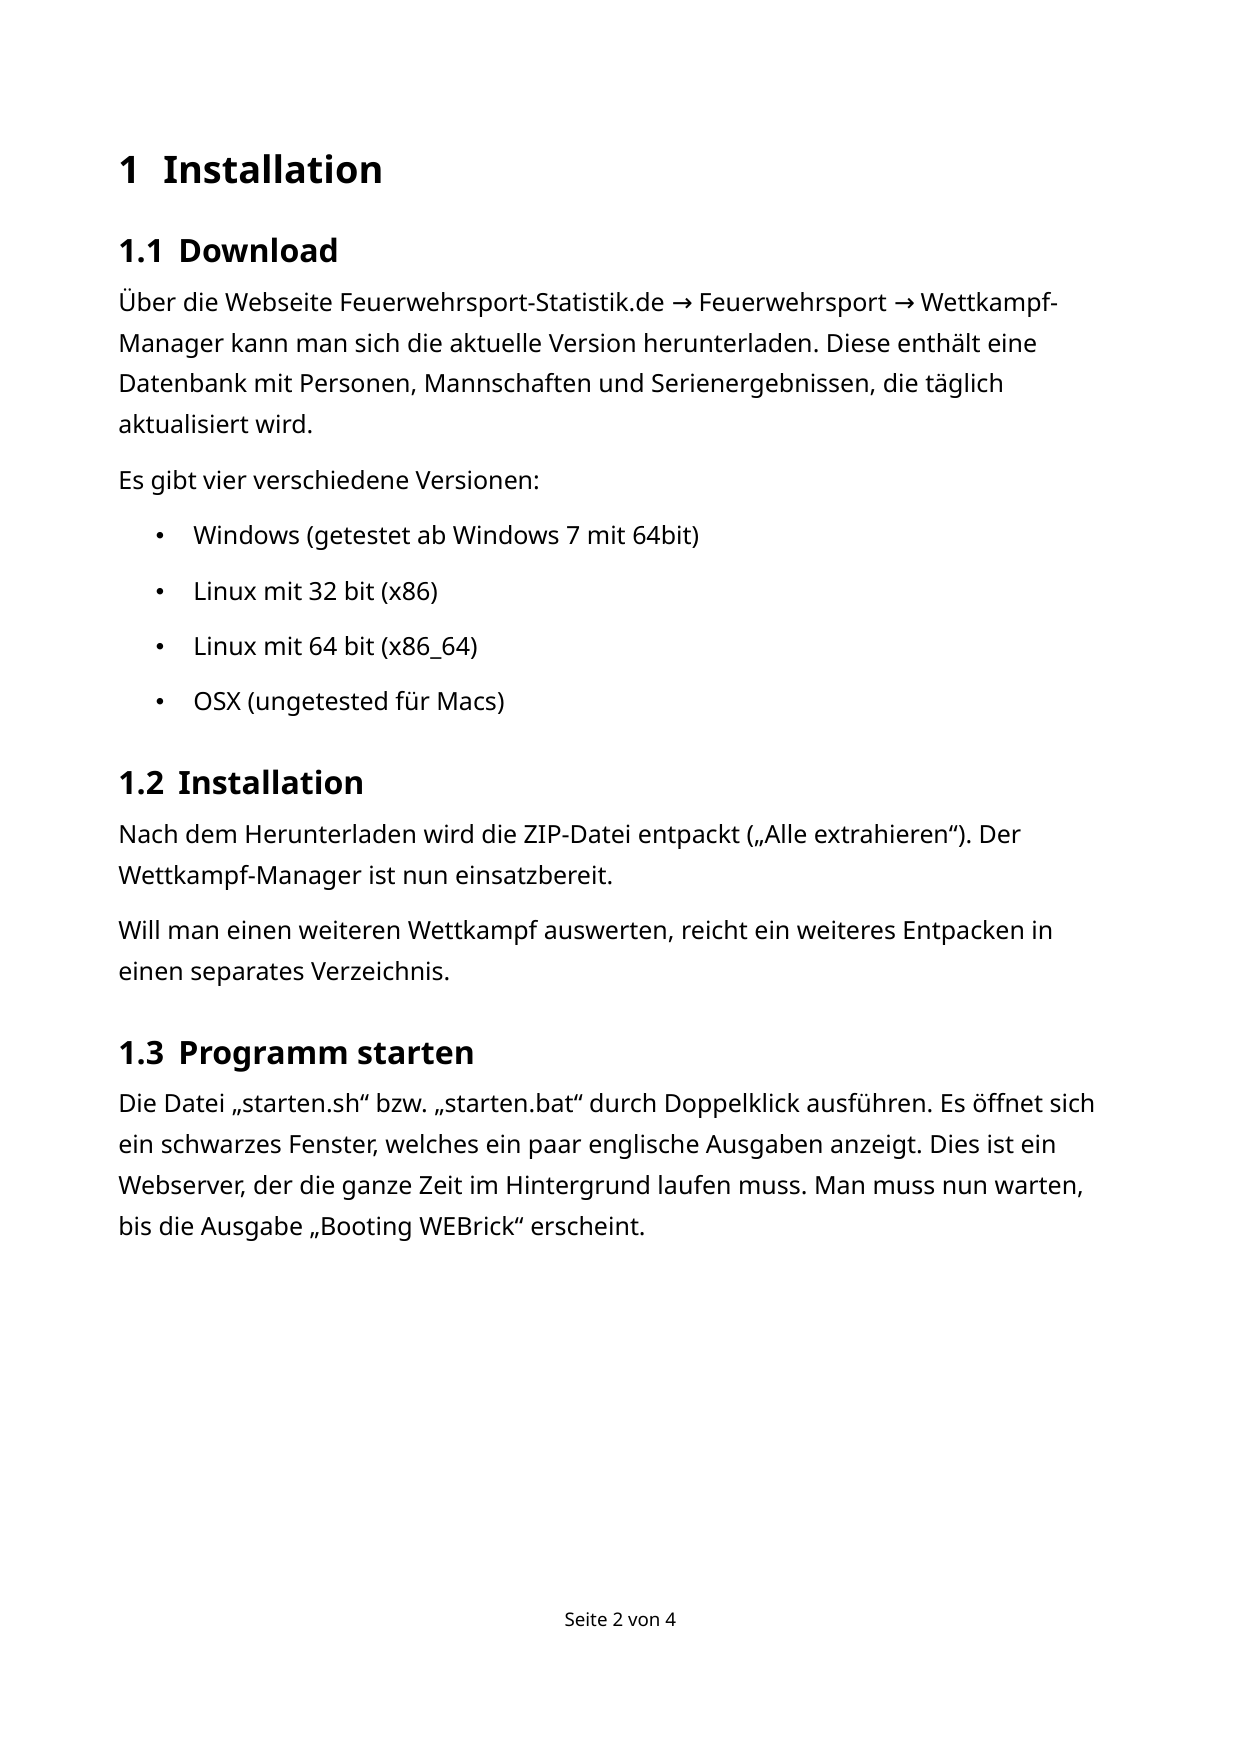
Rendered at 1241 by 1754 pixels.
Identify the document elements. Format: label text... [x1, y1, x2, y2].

text Die Datei „starten.sh“ bzw. „starten.bat“ durch Doppelklick ausführen. Es öffnet sich ein schwarzes Fenster, welches ein paar englische Ausgaben anzeigt. Dies ist ein Webserver, der die ganze Zeit im Hintergrund laufen muss. Man muss nun warten, bis die Ausgabe „Booting WEBrick“ erscheint. [118, 1086, 1122, 1243]
list Windows (getestet ab Windows 7 mit 64bit) [156, 518, 1122, 552]
subtitle Programm starten [118, 1030, 1122, 1073]
list Linux mit 64 bit (x86_64) [156, 628, 1122, 663]
subtitle Installation [118, 760, 1122, 804]
text Nach dem Herunterladen wird die ZIP-Datei entpackt („Alle extrahieren“). Der Wettkampf-Manager ist nun einsatzbereit. [118, 816, 1122, 891]
subtitle Installation [118, 143, 1122, 195]
text Über die Webseite Feuerwehrsport-Statistik.de → Feuerwehrsport → Wettkampf-Manager kann man sich die aktuelle Version herunterladen. Diese enthält eine Datenbank mit Personen, Mannschaften und Serienergebnissen, die täglich aktualisiert wird. [118, 284, 1122, 441]
text Will man einen weiteren Wettkampf auswerten, reicht ein weiteres Entpacken in einen separates Verzeichnis. [118, 913, 1122, 988]
text Es gibt vier verschiedene Versionen: [118, 462, 1122, 496]
subtitle Download [118, 228, 1122, 272]
list Linux mit 32 bit (x86) [156, 573, 1122, 607]
list OSX (ungetested für Macs) [156, 684, 1122, 718]
